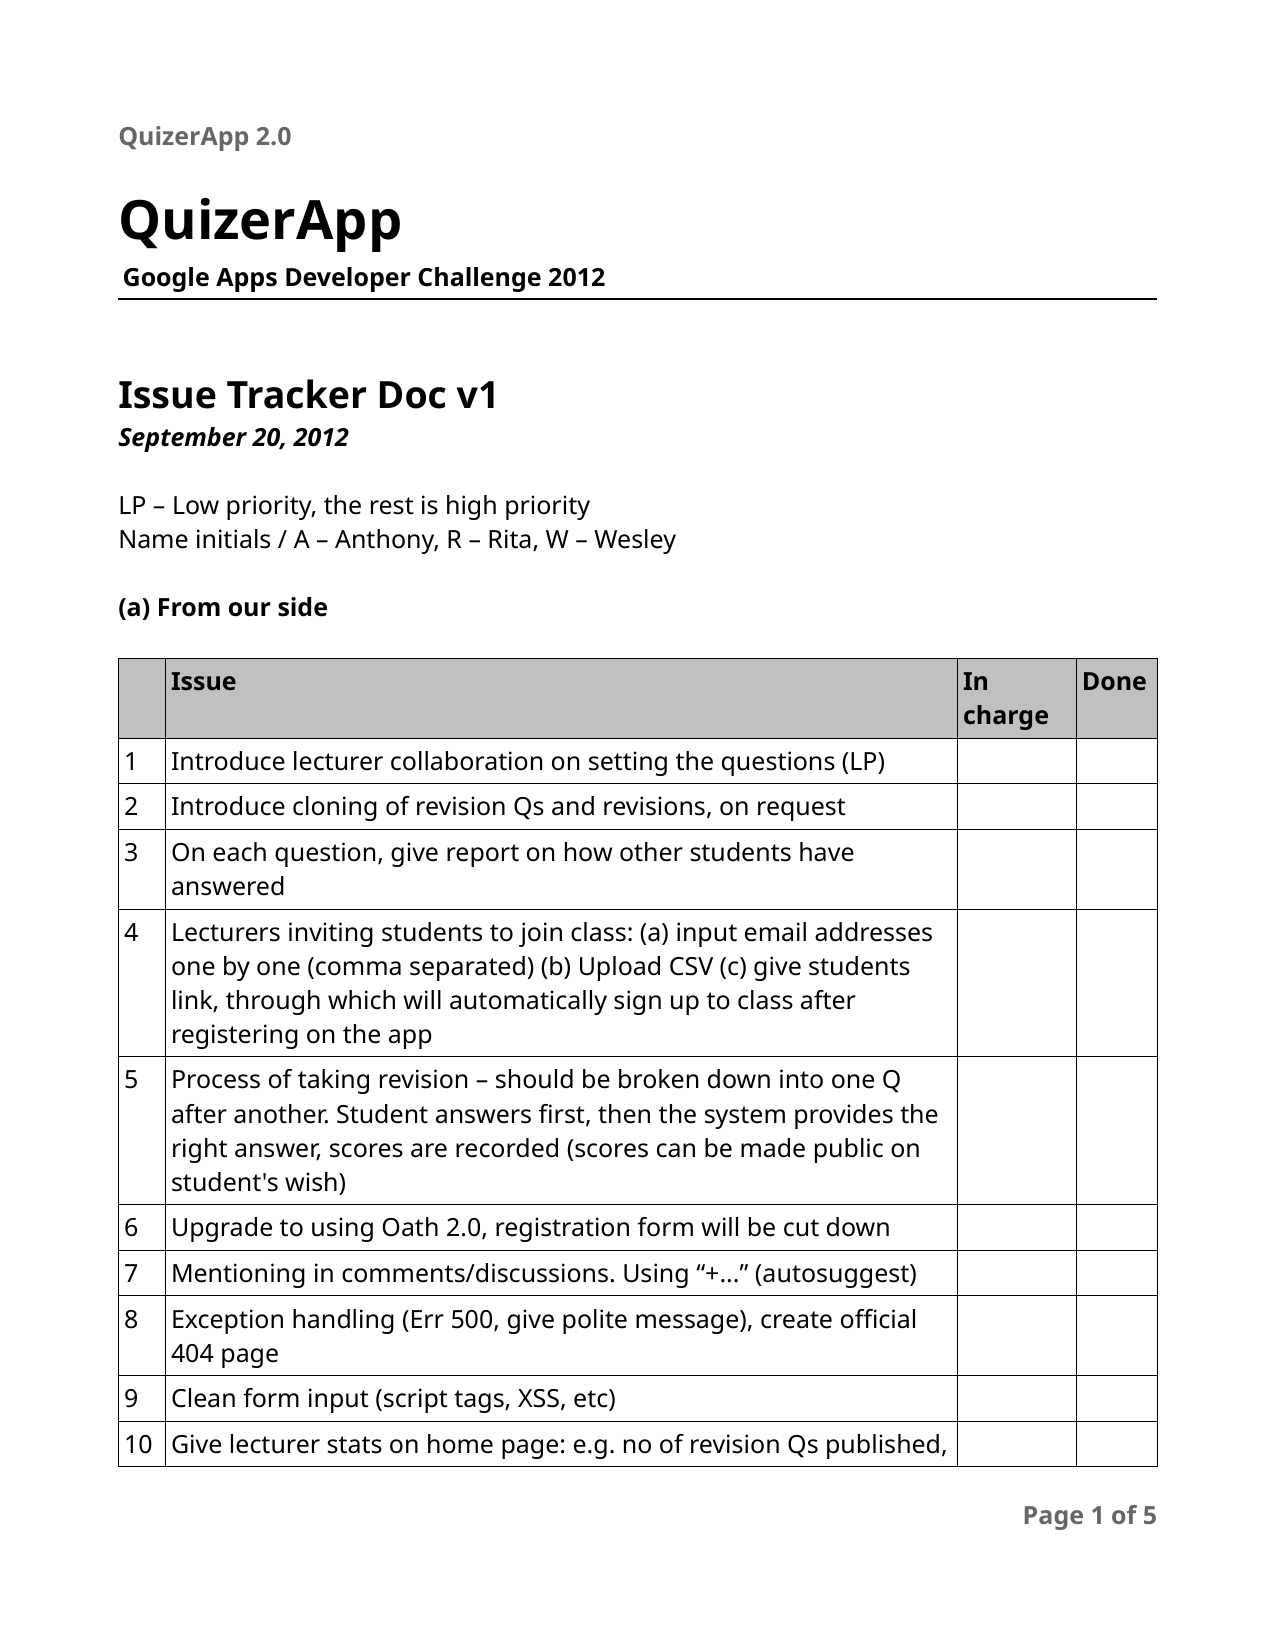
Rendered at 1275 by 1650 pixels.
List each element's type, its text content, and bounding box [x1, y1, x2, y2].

text QuizerApp [118, 182, 1157, 255]
text (a) From our side [118, 590, 1157, 624]
text Name initials / A – Anthony, R – Rita, W – Wesley [118, 522, 1157, 556]
table_cell 2 [119, 784, 165, 829]
table_cell [1077, 784, 1157, 829]
table_cell On each question, give report on how other students have answered [166, 830, 957, 908]
table_cell [1077, 1296, 1157, 1375]
table_cell 7 [119, 1251, 165, 1295]
table_cell [958, 784, 1076, 829]
table_cell [958, 1205, 1076, 1250]
table_header Done [1077, 659, 1157, 738]
table_cell [1077, 1376, 1157, 1421]
table_cell Introduce lecturer collaboration on setting the questions (LP) [166, 739, 957, 783]
table_cell [1077, 1057, 1157, 1204]
text September 20, 2012 [118, 419, 1157, 453]
text Issue Tracker Doc v1 [118, 368, 1157, 419]
table_cell Upgrade to using Oath 2.0, registration form will be cut down [166, 1205, 957, 1250]
table_cell [1077, 1422, 1157, 1466]
table_cell [958, 830, 1076, 908]
text LP – Low priority, the rest is high priority [118, 488, 1157, 522]
table_cell Clean form input (script tags, XSS, etc) [166, 1376, 957, 1421]
table_cell Exception handling (Err 500, give polite message), create official 404 page [166, 1296, 957, 1375]
table_cell [958, 1057, 1076, 1204]
table_cell 10 [119, 1422, 165, 1466]
table_header [119, 659, 165, 738]
table_cell [958, 1251, 1076, 1295]
table_cell 4 [119, 910, 165, 1056]
table_cell [1077, 830, 1157, 908]
table_cell Give lecturer stats on home page: e.g. no of revision Qs published, [166, 1422, 957, 1466]
table_cell [958, 739, 1076, 783]
table_cell Process of taking revision – should be broken down into one Q after another. Student answers first, then the system provides the right answer, scores are recorded (scores can be made public on student's wish) [166, 1057, 957, 1204]
table_cell [1077, 910, 1157, 1056]
table_cell Introduce cloning of revision Qs and revisions, on request [166, 784, 957, 829]
table_header Issue [166, 659, 957, 738]
table_cell 8 [119, 1296, 165, 1375]
table_cell [958, 1376, 1076, 1421]
table_cell [1077, 1251, 1157, 1295]
table_cell 1 [119, 739, 165, 783]
table_cell [958, 1296, 1076, 1375]
table_cell [958, 1422, 1076, 1466]
table_cell 6 [119, 1205, 165, 1250]
text Google Apps Developer Challenge 2012 [118, 255, 1157, 298]
table_cell [1077, 739, 1157, 783]
table_cell [958, 910, 1076, 1056]
table_cell 3 [119, 830, 165, 908]
table_cell Mentioning in comments/discussions. Using “+...” (autosuggest) [166, 1251, 957, 1295]
table_cell 9 [119, 1376, 165, 1421]
table_cell Lecturers inviting students to join class: (a) input email addresses one by one (comma separated) (b) Upload CSV (c) give students link, through which will automatically sign up to class after registering on the app [166, 910, 957, 1056]
table_cell [1077, 1205, 1157, 1250]
table_cell 5 [119, 1057, 165, 1204]
table_header In charge [958, 659, 1076, 738]
